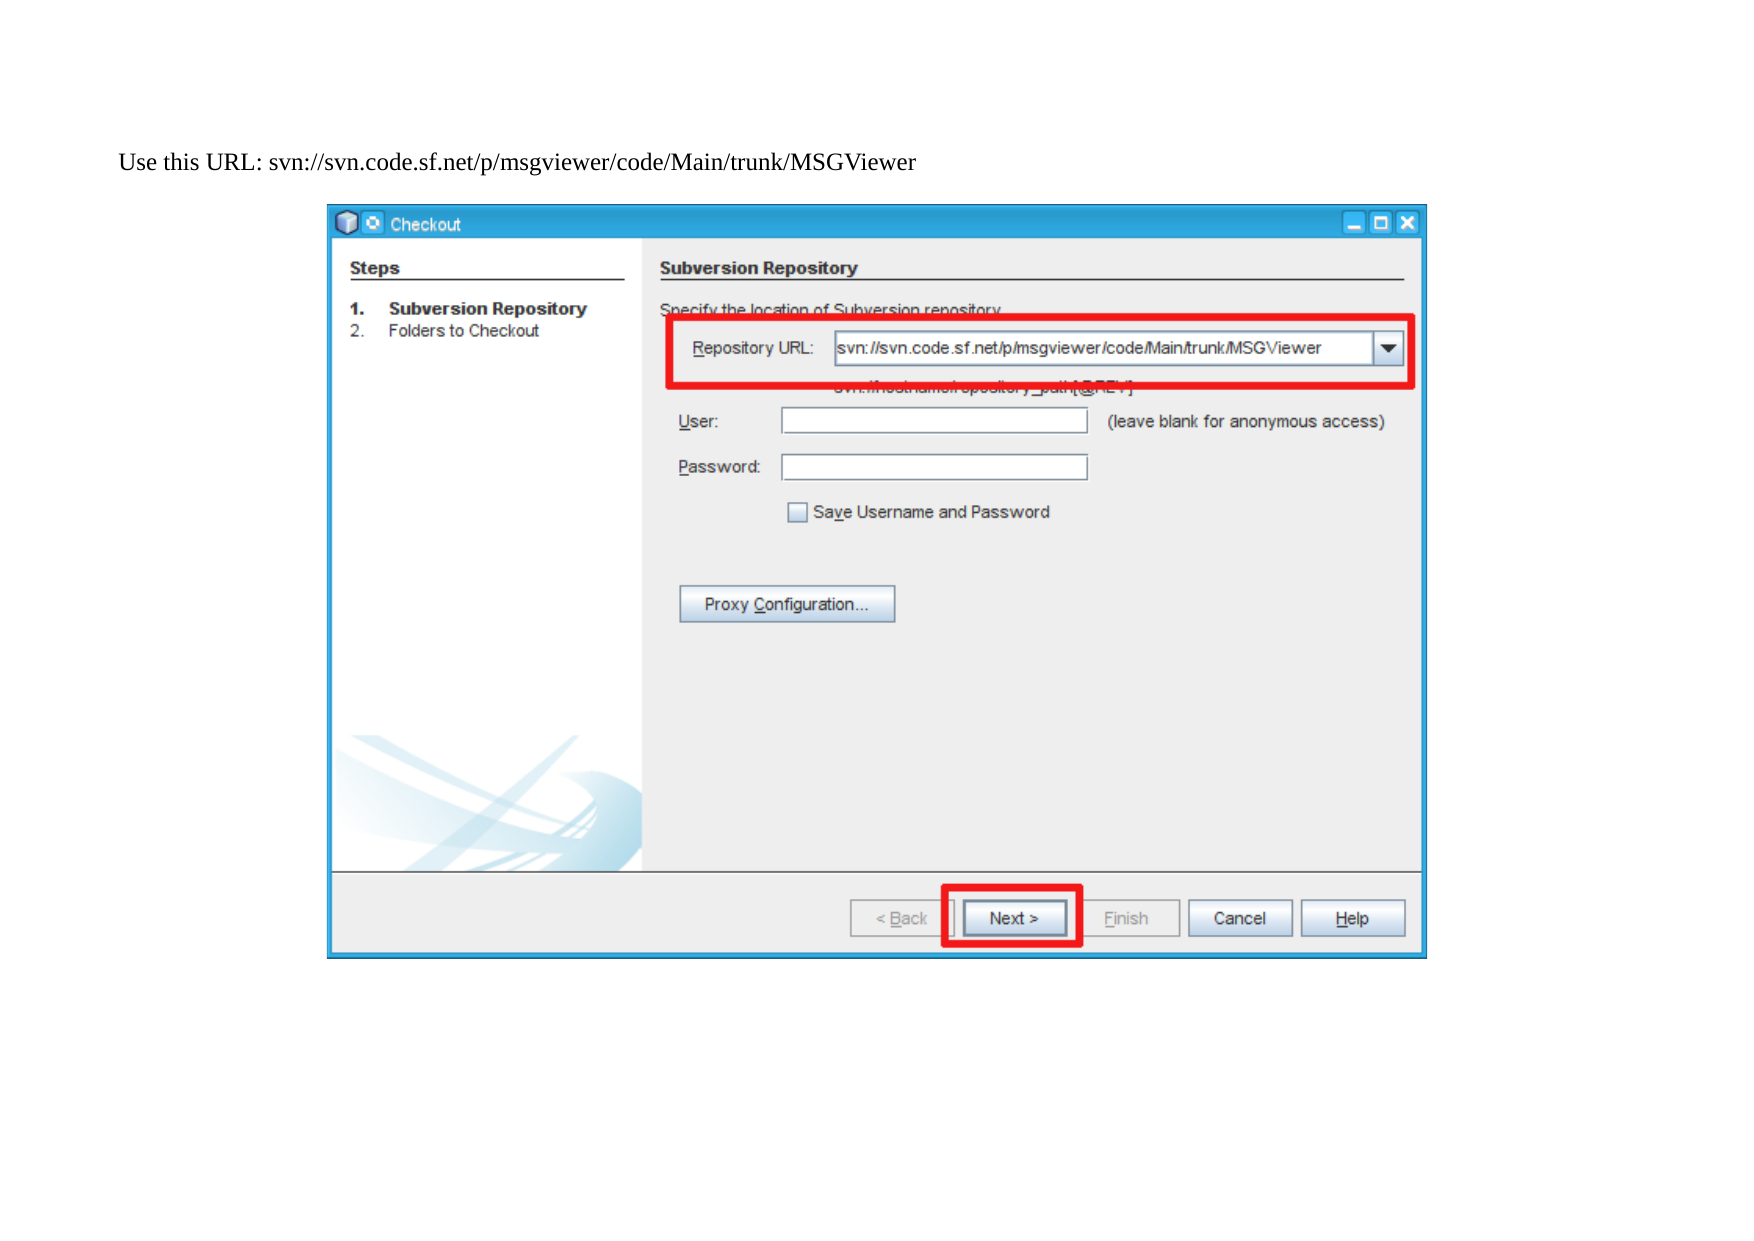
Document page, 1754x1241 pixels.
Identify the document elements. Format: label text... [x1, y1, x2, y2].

text Use this URL: svn://svn.code.sf.net/p/msgviewer/code/Main/trunk/MSGViewer [118, 147, 1636, 176]
picture [326, 204, 1428, 959]
